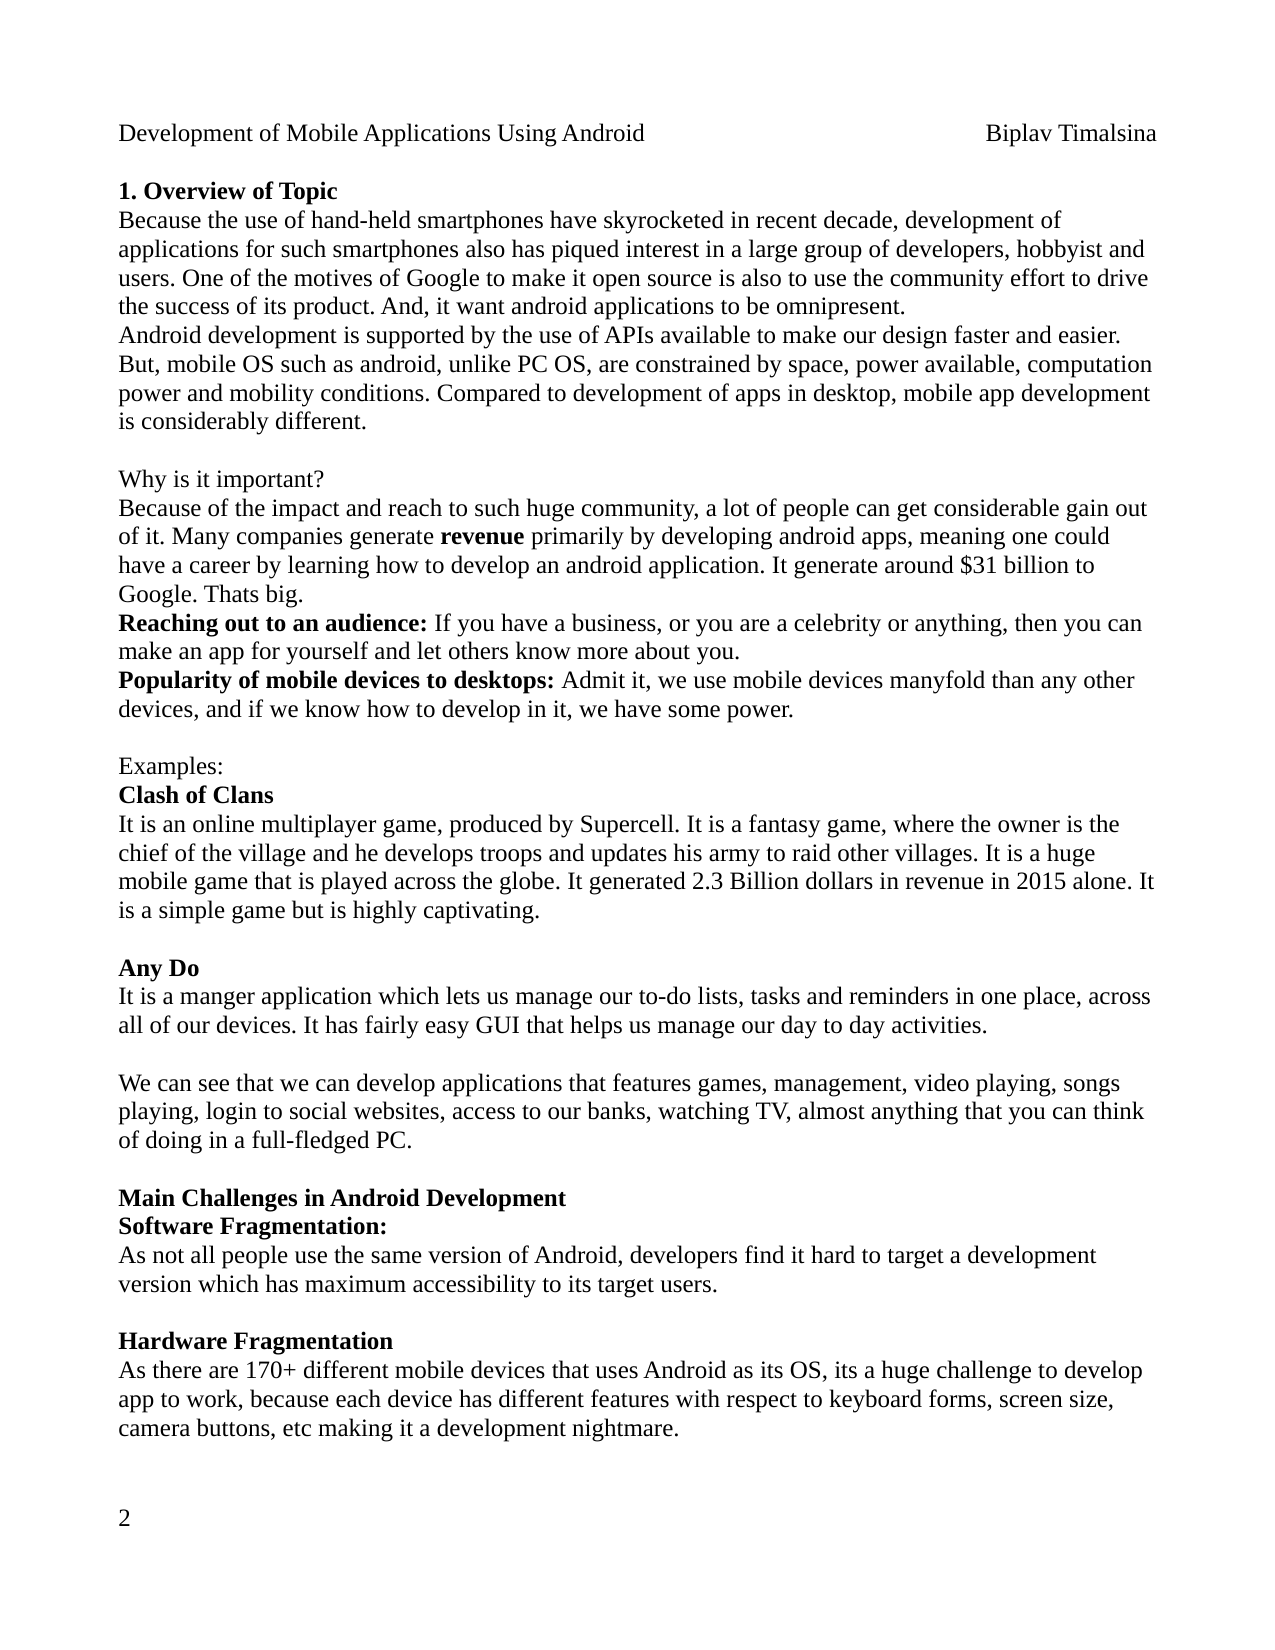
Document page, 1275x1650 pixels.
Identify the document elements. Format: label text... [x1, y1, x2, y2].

text Main Challenges in Android Development [118, 1183, 1157, 1211]
text 1. Overview of Topic [118, 176, 1157, 205]
text Software Fragmentation: [118, 1211, 1157, 1240]
text Clash of Clans [118, 780, 1157, 809]
text Because the use of hand-held smartphones have skyrocketed in recent decade, development of applications for such smartphones also has piqued interest in a large group of developers, hobbyist and users. One of the motives of Google to make it open source is also to use the community effort to drive the success of its product. And, it want android applications to be omnipresent. [118, 205, 1157, 320]
text Examples: [118, 751, 1157, 780]
text It is a manger application which lets us manage our to-do lists, tasks and reminders in one place, across all of our devices. It has fairly easy GUI that helps us manage our day to day activities. [118, 981, 1157, 1039]
text Because of the impact and reach to such huge community, a lot of people can get considerable gain out of it. Many companies generate revenue primarily by developing android apps, meaning one could have a career by learning how to develop an android application. It generate around $31 billion to Google. Thats big. [118, 493, 1157, 608]
text Android development is supported by the use of APIs available to make our design faster and easier. But, mobile OS such as android, unlike PC OS, are constrained by space, power available, computation power and mobility conditions. Compared to development of apps in desktop, mobile app development is considerably different. [118, 320, 1157, 435]
text As there are 170+ different mobile devices that uses Android as its OS, its a huge challenge to develop app to work, because each device has different features with respect to keyboard forms, screen size, camera buttons, etc making it a development nightmare. [118, 1355, 1157, 1441]
text As not all people use the same version of Android, developers find it hard to target a development version which has maximum accessibility to its target users. [118, 1240, 1157, 1298]
text It is an online multiplayer game, produced by Supercell. It is a fantasy game, where the owner is the chief of the village and he develops troops and updates his army to raid other villages. It is a huge mobile game that is played across the globe. It generated 2.3 Billion dollars in revenue in 2015 alone. It is a simple game but is highly captivating. [118, 809, 1157, 924]
text Reaching out to an audience: If you have a business, or you are a celebrity or anything, then you can make an app for yourself and let others know more about you. [118, 608, 1157, 665]
text Any Do [118, 953, 1157, 981]
text Hardware Fragmentation [118, 1326, 1157, 1355]
text Popularity of mobile devices to desktops: Admit it, we use mobile devices manyfold than any other devices, and if we know how to develop in it, we have some power. [118, 665, 1157, 723]
text We can see that we can develop applications that features games, management, video playing, songs playing, login to social websites, access to our banks, watching TV, almost anything that you can think of doing in a full-fledged PC. [118, 1068, 1157, 1154]
text Why is it important? [118, 464, 1157, 493]
